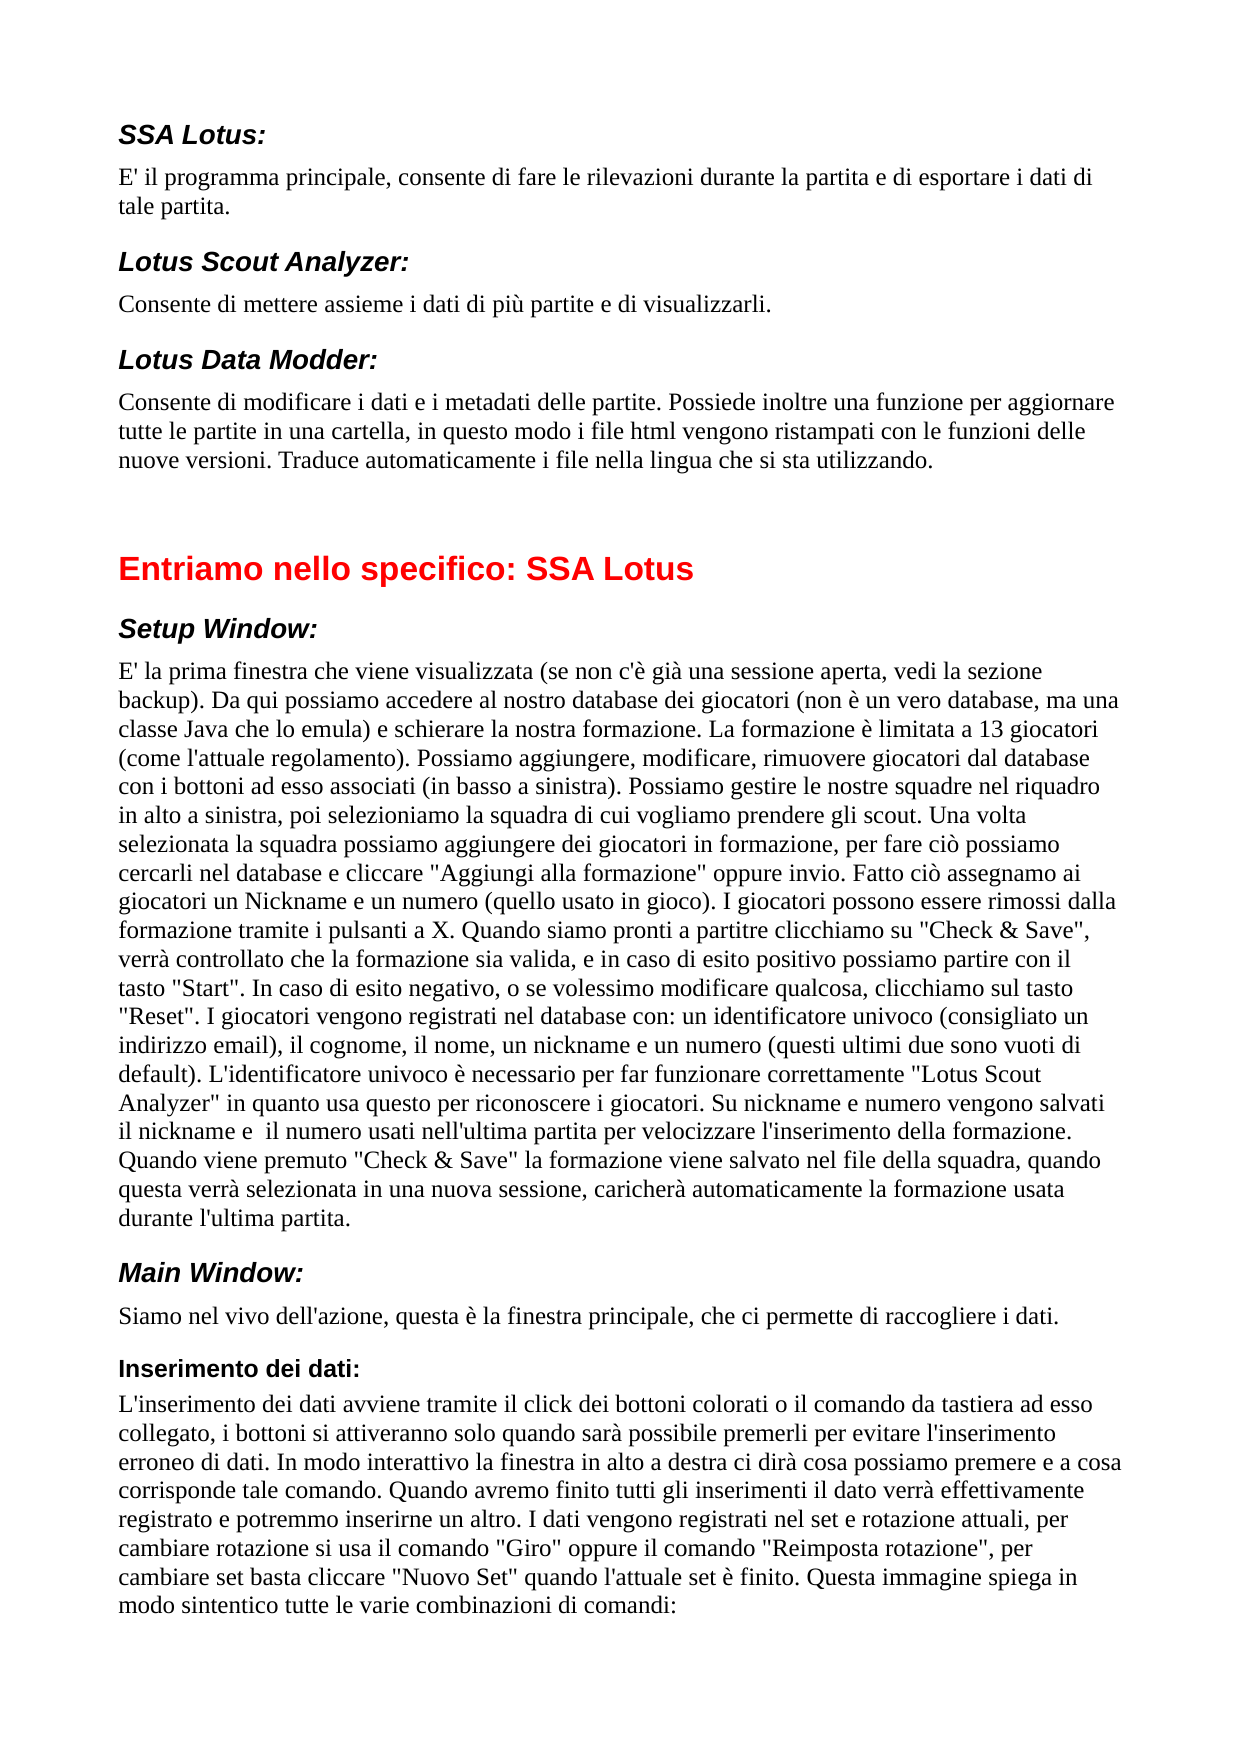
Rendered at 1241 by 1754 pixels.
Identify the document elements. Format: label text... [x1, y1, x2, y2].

subtitle Entriamo nello specifico: SSA Lotus [118, 548, 1122, 587]
subtitle Setup Window: [118, 612, 1122, 644]
text Consente di mettere assieme i dati di più partite e di visualizzarli. [118, 289, 1122, 318]
text Consente di modificare i dati e i metadati delle partite. Possiede inoltre una funzione per aggiornare tutte le partite in una cartella, in questo modo i file html vengono ristampati con le funzioni delle nuove versioni. Traduce automaticamente i file nella lingua che si sta utilizzando. [118, 387, 1122, 474]
subtitle Inserimento dei dati: [118, 1354, 1122, 1383]
text Siamo nel vivo dell'azione, questa è la finestra principale, che ci permette di raccogliere i dati. [118, 1301, 1122, 1329]
subtitle Lotus Scout Analyzer: [118, 245, 1122, 277]
subtitle SSA Lotus: [118, 118, 1122, 150]
text E' la prima finestra che viene visualizzata (se non c'è già una sessione aperta, vedi la sezione backup). Da qui possiamo accedere al nostro database dei giocatori (non è un vero database, ma una classe Java che lo emula) e schierare la nostra formazione. La formazione è limitata a 13 giocatori (come l'attuale regolamento). Possiamo aggiungere, modificare, rimuovere giocatori dal database con i bottoni ad esso associati (in basso a sinistra). Possiamo gestire le nostre squadre nel riquadro in alto a sinistra, poi selezioniamo la squadra di cui vogliamo prendere gli scout. Una volta selezionata la squadra possiamo aggiungere dei giocatori in formazione, per fare ciò possiamo cercarli nel database e cliccare "Aggiungi alla formazione" oppure invio. Fatto ciò assegnamo ai giocatori un Nickname e un numero (quello usato in gioco). I giocatori possono essere rimossi dalla formazione tramite i pulsanti a X. Quando siamo pronti a partitre clicchiamo su "Check & Save", verrà controllato che la formazione sia valida, e in caso di esito positivo possiamo partire con il tasto "Start". In caso di esito negativo, o se volessimo modificare qualcosa, clicchiamo sul tasto "Reset". I giocatori vengono registrati nel database con: un identificatore univoco (consigliato un indirizzo email), il cognome, il nome, un nickname e un numero (questi ultimi due sono vuoti di default). L'identificatore univoco è necessario per far funzionare correttamente "Lotus Scout Analyzer" in quanto usa questo per riconoscere i giocatori. Su nickname e numero vengono salvati il nickname e il numero usati nell'ultima partita per velocizzare l'inserimento della formazione. Quando viene premuto "Check & Save" la formazione viene salvato nel file della squadra, quando questa verrà selezionata in una nuova sessione, caricherà automaticamente la formazione usata durante l'ultima partita. [118, 656, 1122, 1231]
text E' il programma principale, consente di fare le rilevazioni durante la partita e di esportare i dati di tale partita. [118, 162, 1122, 220]
subtitle Lotus Data Modder: [118, 343, 1122, 375]
subtitle Main Window: [118, 1256, 1122, 1288]
text L'inserimento dei dati avviene tramite il click dei bottoni colorati o il comando da tastiera ad esso collegato, i bottoni si attiveranno solo quando sarà possibile premerli per evitare l'inserimento erroneo di dati. In modo interattivo la finestra in alto a destra ci dirà cosa possiamo premere e a cosa corrisponde tale comando. Quando avremo finito tutti gli inserimenti il dato verrà effettivamente registrato e potremmo inserirne un altro. I dati vengono registrati nel set e rotazione attuali, per cambiare rotazione si usa il comando "Giro" oppure il comando "Reimposta rotazione", per cambiare set basta cliccare "Nuovo Set" quando l'attuale set è finito. Questa immagine spiega in modo sintentico tutte le varie combinazioni di comandi: [118, 1389, 1122, 1619]
